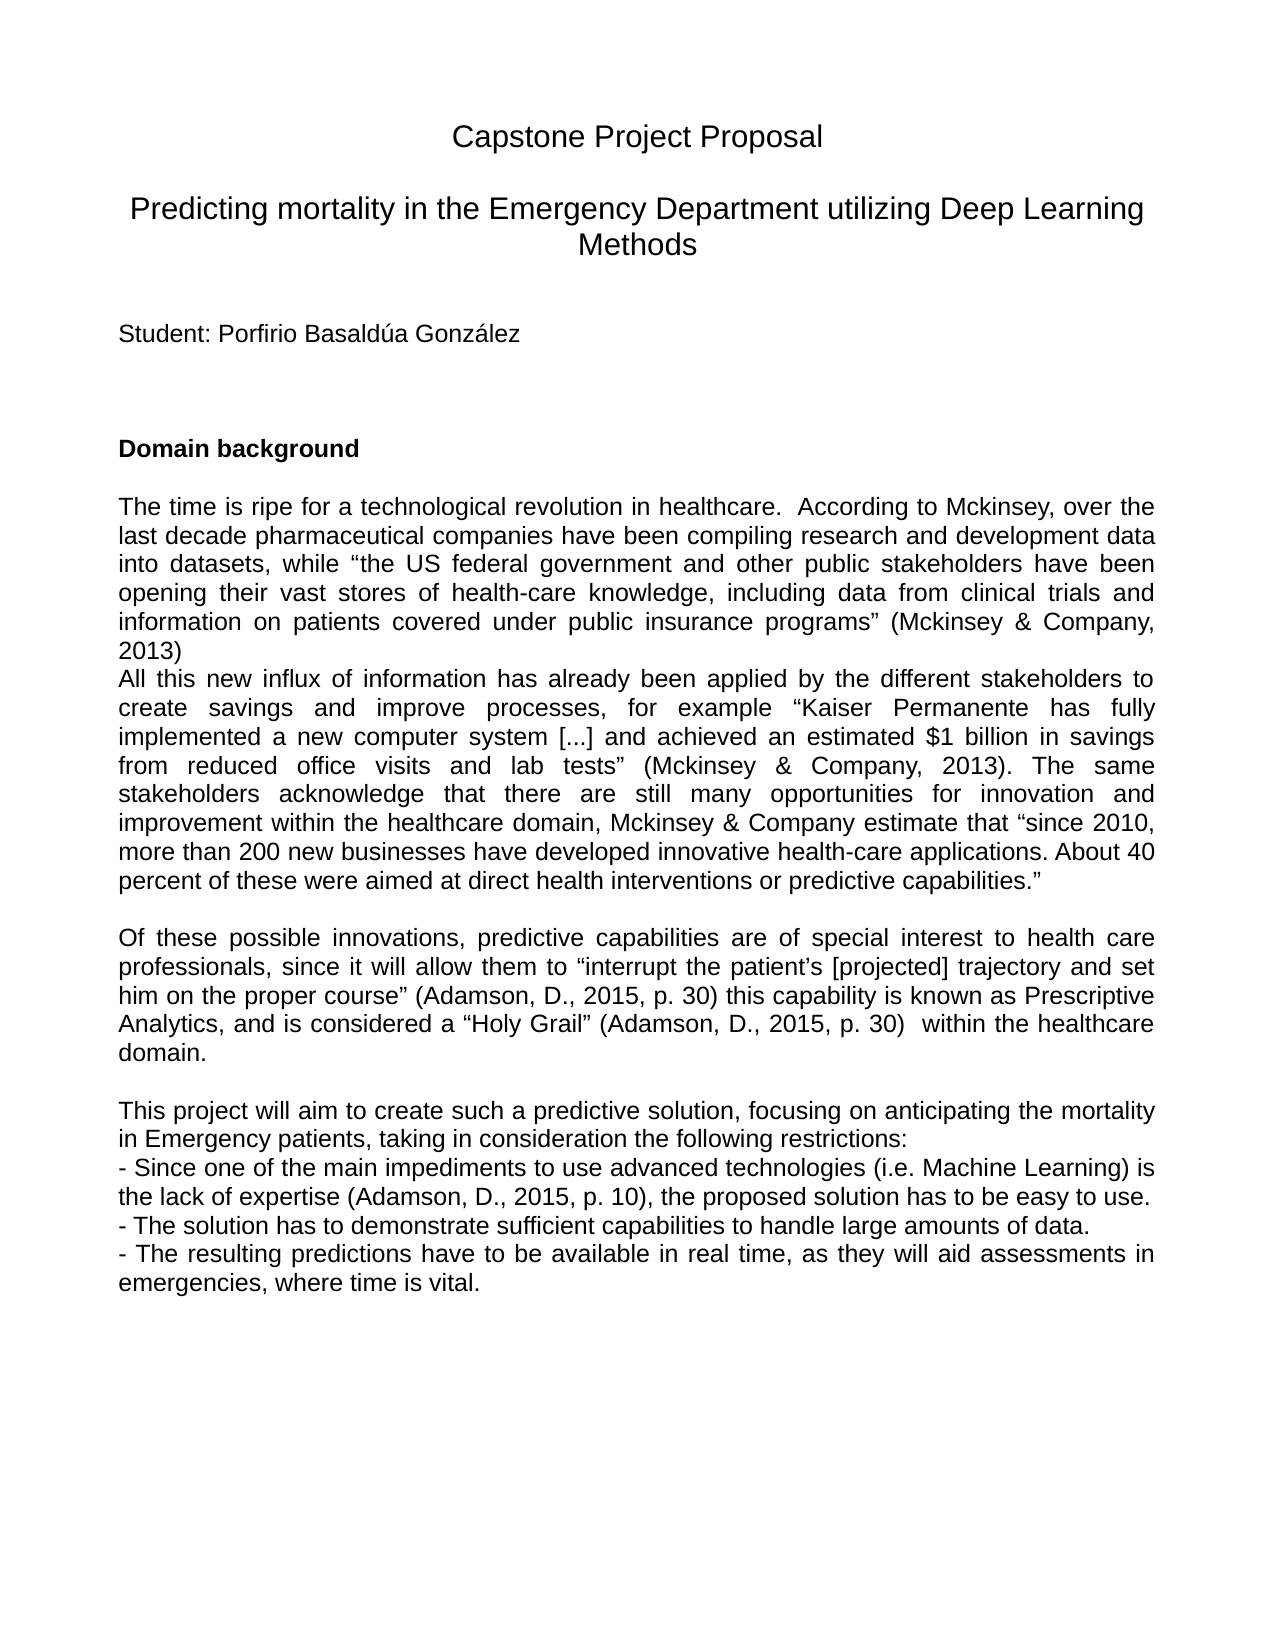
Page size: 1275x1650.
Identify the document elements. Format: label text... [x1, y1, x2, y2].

text Of these possible innovations, predictive capabilities are of special interest to health care professionals, since it will allow them to “interrupt the patient’s [projected] trajectory and set him on the proper course” (Adamson, D., 2015, p. 30) this capability is known as Prescriptive Analytics, and is considered a “Holy Grail” (Adamson, D., 2015, p. 30) within the healthcare domain. [118, 923, 1157, 1067]
text The time is ripe for a technological revolution in healthcare. According to Mckinsey, over the last decade pharmaceutical companies have been compiling research and development data into datasets, while “the US federal government and other public stakeholders have been opening their vast stores of health-care knowledge, including data from clinical trials and information on patients covered under public insurance programs” (Mckinsey & Company, 2013) [118, 492, 1157, 664]
text All this new influx of information has already been applied by the different stakeholders to create savings and improve processes, for example “Kaiser Permanente has fully implemented a new computer system [...] and achieved an estimated $1 billion in savings from reduced office visits and lab tests” (Mckinsey & Company, 2013). The same stakeholders acknowledge that there are still many opportunities for innovation and improvement within the healthcare domain, Mckinsey & Company estimate that “since 2010, more than 200 new businesses have developed innovative health-care applications. About 40 percent of these were aimed at direct health interventions or predictive capabilities.” [118, 664, 1157, 894]
text Predicting mortality in the Emergency Department utilizing Deep Learning Methods [118, 190, 1157, 262]
text This project will aim to create such a predictive solution, focusing on anticipating the mortality in Emergency patients, taking in consideration the following restrictions: [118, 1096, 1157, 1153]
text - The resulting predictions have to be available in real time, as they will aid assessments in emergencies, where time is vital. [118, 1239, 1157, 1297]
text Domain background [118, 434, 1157, 463]
text Student: Porfirio Basaldúa González [118, 319, 1157, 348]
text - Since one of the main impediments to use advanced technologies (i.e. Machine Learning) is the lack of expertise (Adamson, D., 2015, p. 10), the proposed solution has to be easy to use. [118, 1153, 1157, 1211]
text Capstone Project Proposal [118, 118, 1157, 154]
text - The solution has to demonstrate sufficient capabilities to handle large amounts of data. [118, 1211, 1157, 1239]
